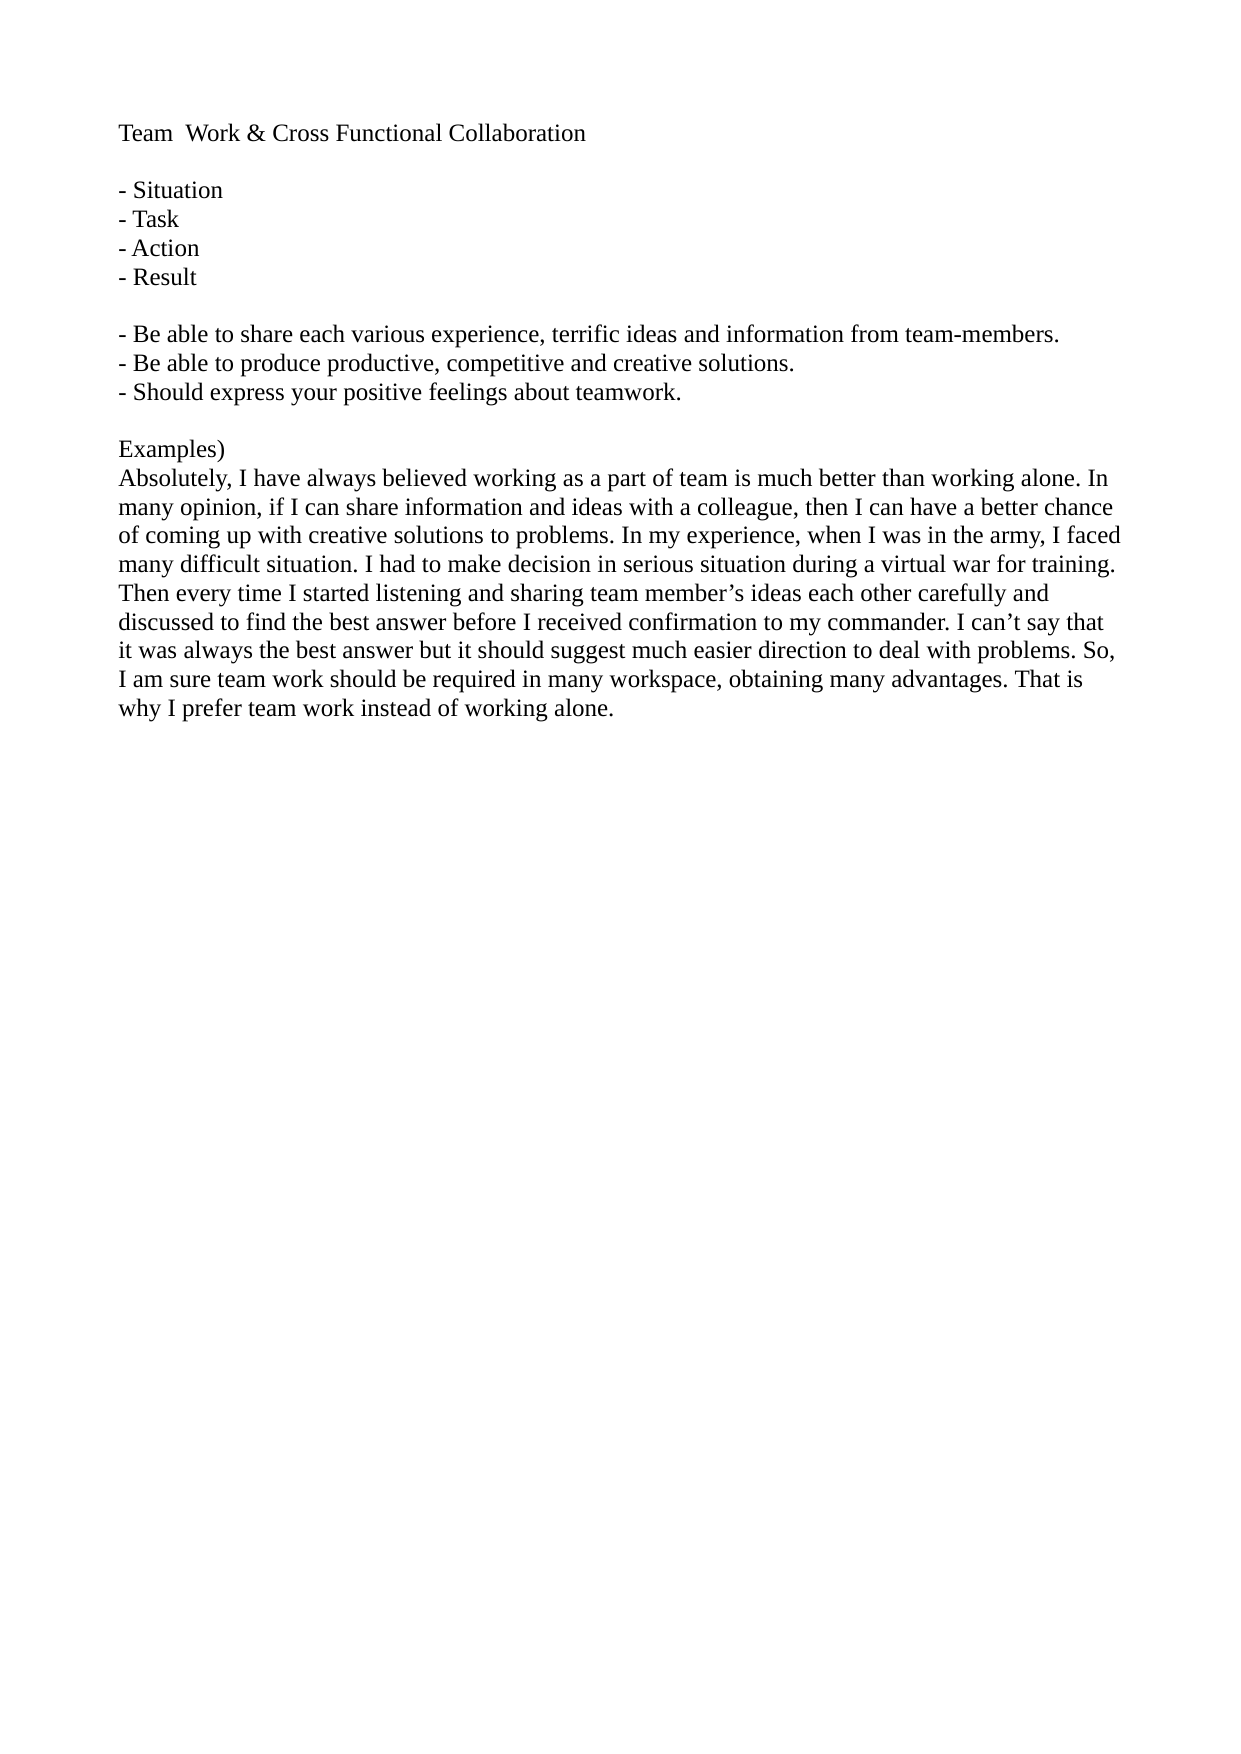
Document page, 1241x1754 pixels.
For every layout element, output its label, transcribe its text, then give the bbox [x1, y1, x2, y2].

text Team Work & Cross Functional Collaboration [118, 118, 1122, 147]
text - Be able to produce productive, competitive and creative solutions. [118, 348, 1122, 377]
text - Should express your positive feelings about teamwork. [118, 377, 1122, 406]
text - Action [118, 233, 1122, 262]
text - Result [118, 262, 1122, 291]
text - Task [118, 204, 1122, 233]
text Absolutely, I have always believed working as a part of team is much better than working alone. In many opinion, if I can share information and ideas with a colleague, then I can have a better chance of coming up with creative solutions to problems. In my experience, when I was in the army, I faced many difficult situation. I had to make decision in serious situation during a virtual war for training. Then every time I started listening and sharing team member’s ideas each other carefully and discussed to find the best answer before I received confirmation to my commander. I can’t say that it was always the best answer but it should suggest much easier direction to deal with problems. So, I am sure team work should be required in many workspace, obtaining many advantages. That is why I prefer team work instead of working alone. [118, 463, 1122, 722]
text - Situation [118, 176, 1122, 204]
text - Be able to share each various experience, terrific ideas and information from team-members. [118, 319, 1122, 348]
text Examples) [118, 434, 1122, 463]
